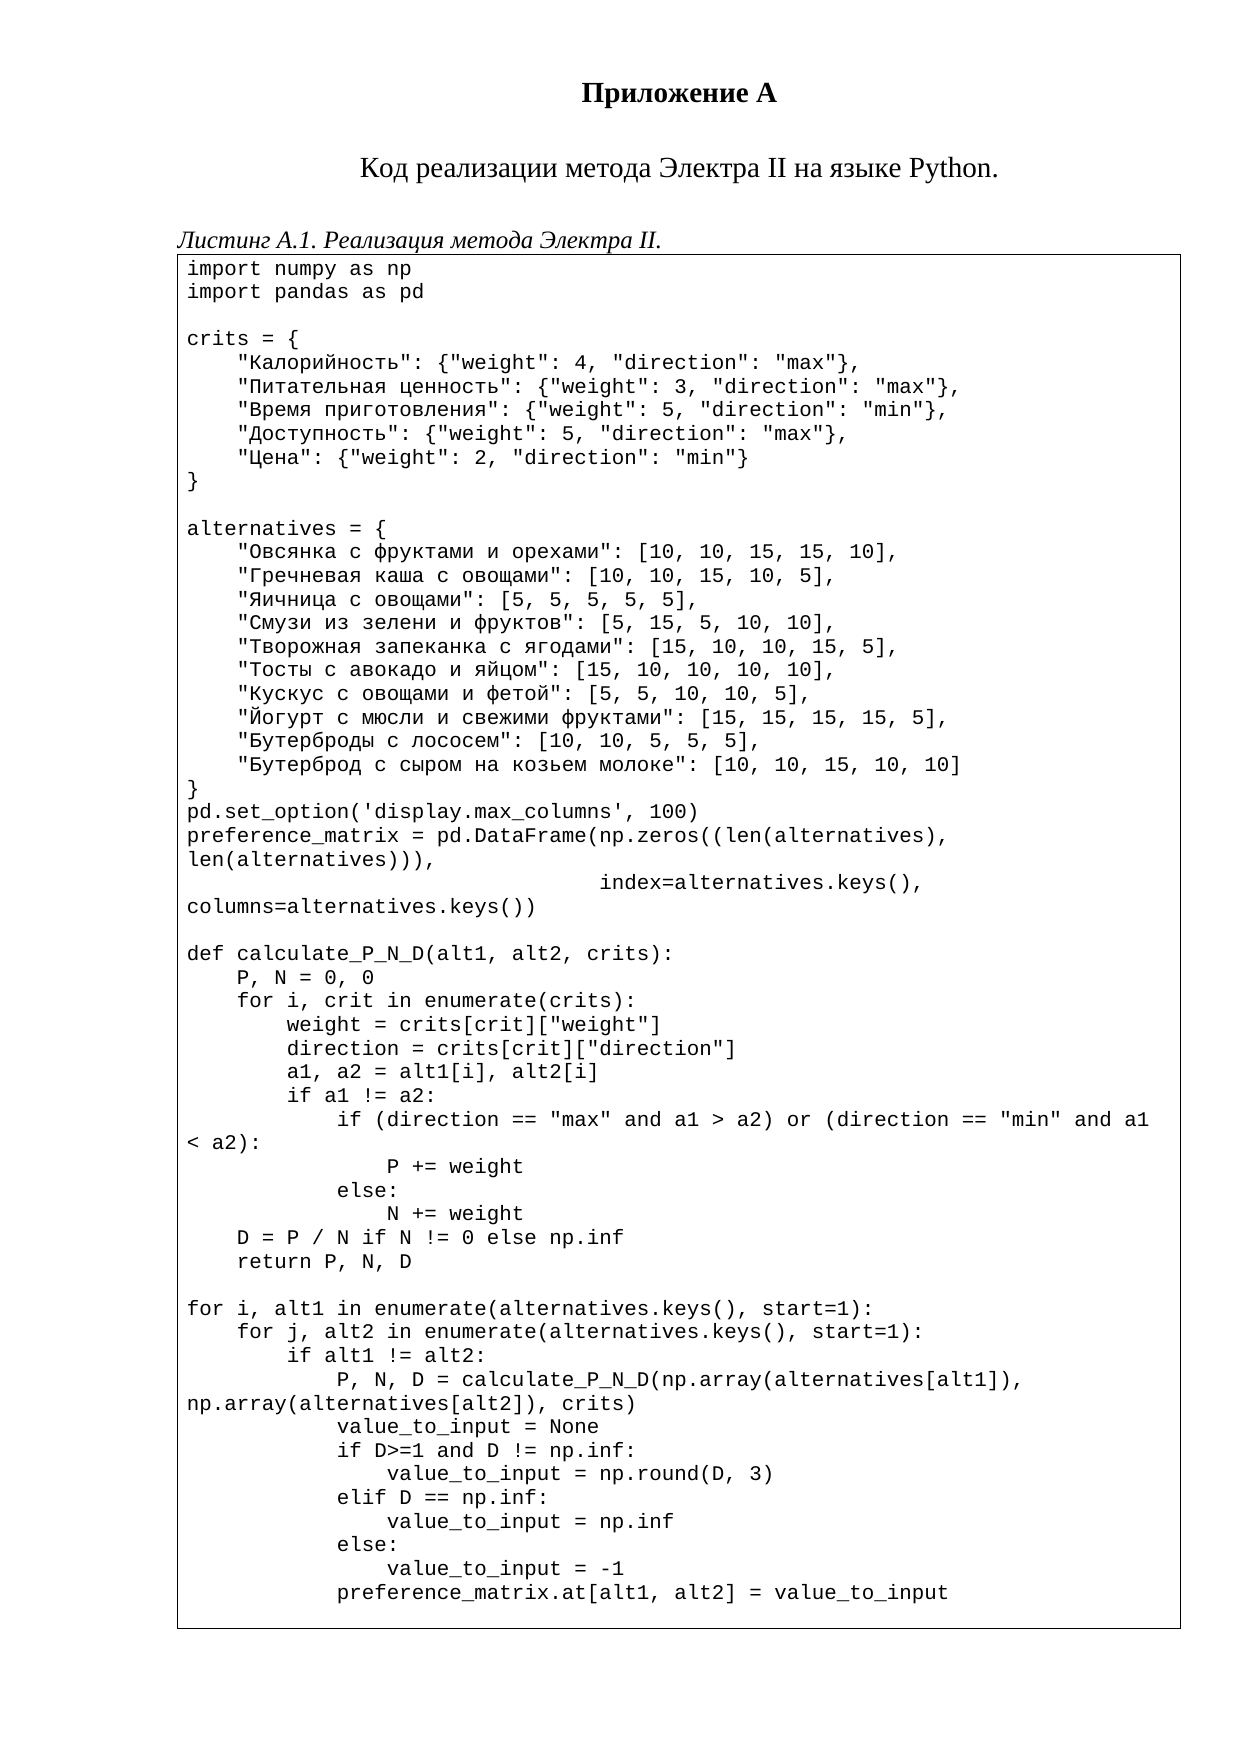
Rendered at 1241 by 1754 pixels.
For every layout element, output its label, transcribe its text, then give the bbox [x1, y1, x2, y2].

text "Питательная ценность": {"weight": 3, "direction": "max"}, [178, 373, 1180, 396]
text "Смузи из зелени и фруктов": [5, 15, 5, 10, 10], [178, 609, 1180, 633]
text elif D == np.inf: [178, 1484, 1180, 1508]
text "Яичница с овощами": [5, 5, 5, 5, 5], [178, 585, 1180, 609]
text for i, alt1 in enumerate(alternatives.keys(), start=1): [178, 1295, 1180, 1318]
text "Кускус с овощами и фетой": [5, 5, 10, 10, 5], [178, 680, 1180, 704]
text "Бутерброды с лососем": [10, 10, 5, 5, 5], [178, 727, 1180, 751]
text P, N = 0, 0 [178, 964, 1180, 987]
text crits = { [178, 325, 1180, 349]
text a1, a2 = alt1[i], alt2[i] [178, 1058, 1180, 1082]
text "Творожная запеканка с ягодами": [15, 10, 10, 15, 5], [178, 633, 1180, 656]
text if alt1 != alt2: [178, 1342, 1180, 1366]
text else: [178, 1531, 1180, 1555]
text D = P / N if N != 0 else np.inf [178, 1224, 1180, 1247]
text preference_matrix = pd.DataFrame(np.zeros((len(alternatives), len(alternatives))), [178, 822, 1180, 869]
text if a1 != a2: [178, 1082, 1180, 1106]
text "Тосты с авокадо и яйцом": [15, 10, 10, 10, 10], [178, 656, 1180, 680]
text "Овсянка с фруктами и орехами": [10, 10, 15, 15, 10], [178, 538, 1180, 562]
text def calculate_P_N_D(alt1, alt2, crits): [178, 940, 1180, 964]
text "Цена": {"weight": 2, "direction": "min"} [178, 443, 1180, 467]
text index=alternatives.keys(), columns=alternatives.keys()) [178, 869, 1180, 919]
text preference_matrix.at[alt1, alt2] = value_to_input [178, 1578, 1180, 1605]
text return P, N, D [178, 1247, 1180, 1274]
text value_to_input = np.inf [178, 1508, 1180, 1531]
text value_to_input = -1 [178, 1555, 1180, 1578]
text value_to_input = np.round(D, 3) [178, 1460, 1180, 1484]
text pd.set_option('display.max_columns', 100) [178, 798, 1180, 822]
text "Калорийность": {"weight": 4, "direction": "max"}, [178, 349, 1180, 373]
text P, N, D = calculate_P_N_D(np.array(alternatives[alt1]), np.array(alternatives[alt2]), crits) [178, 1366, 1180, 1413]
text import numpy as np [178, 255, 1180, 278]
text for i, crit in enumerate(crits): [178, 987, 1180, 1011]
text for j, alt2 in enumerate(alternatives.keys(), start=1): [178, 1318, 1180, 1342]
text } [178, 774, 1180, 798]
text if D>=1 and D != np.inf: [178, 1437, 1180, 1460]
text else: [178, 1177, 1180, 1200]
text "Йогурт с мюсли и свежими фруктами": [15, 15, 15, 15, 5], [178, 704, 1180, 727]
text value_to_input = None [178, 1413, 1180, 1437]
text "Бутерброд с сыром на козьем молоке": [10, 10, 15, 10, 10] [178, 751, 1180, 774]
text import pandas as pd [178, 278, 1180, 305]
text Код реализации метода Электра II на языке Python. [177, 150, 1181, 184]
text direction = crits[crit]["direction"] [178, 1035, 1180, 1058]
text Листинг А.1. Реализация метода Электра II. [177, 226, 1181, 254]
text N += weight [178, 1200, 1180, 1224]
text weight = crits[crit]["weight"] [178, 1011, 1180, 1035]
text Приложение А [177, 75, 1181, 108]
text alternatives = { [178, 514, 1180, 538]
text } [178, 467, 1180, 494]
text P += weight [178, 1153, 1180, 1177]
text "Доступность": {"weight": 5, "direction": "max"}, [178, 420, 1180, 443]
text if (direction == "max" and a1 > a2) or (direction == "min" and a1 < a2): [178, 1106, 1180, 1153]
text "Гречневая каша с овощами": [10, 10, 15, 10, 5], [178, 562, 1180, 585]
text "Время приготовления": {"weight": 5, "direction": "min"}, [178, 396, 1180, 420]
